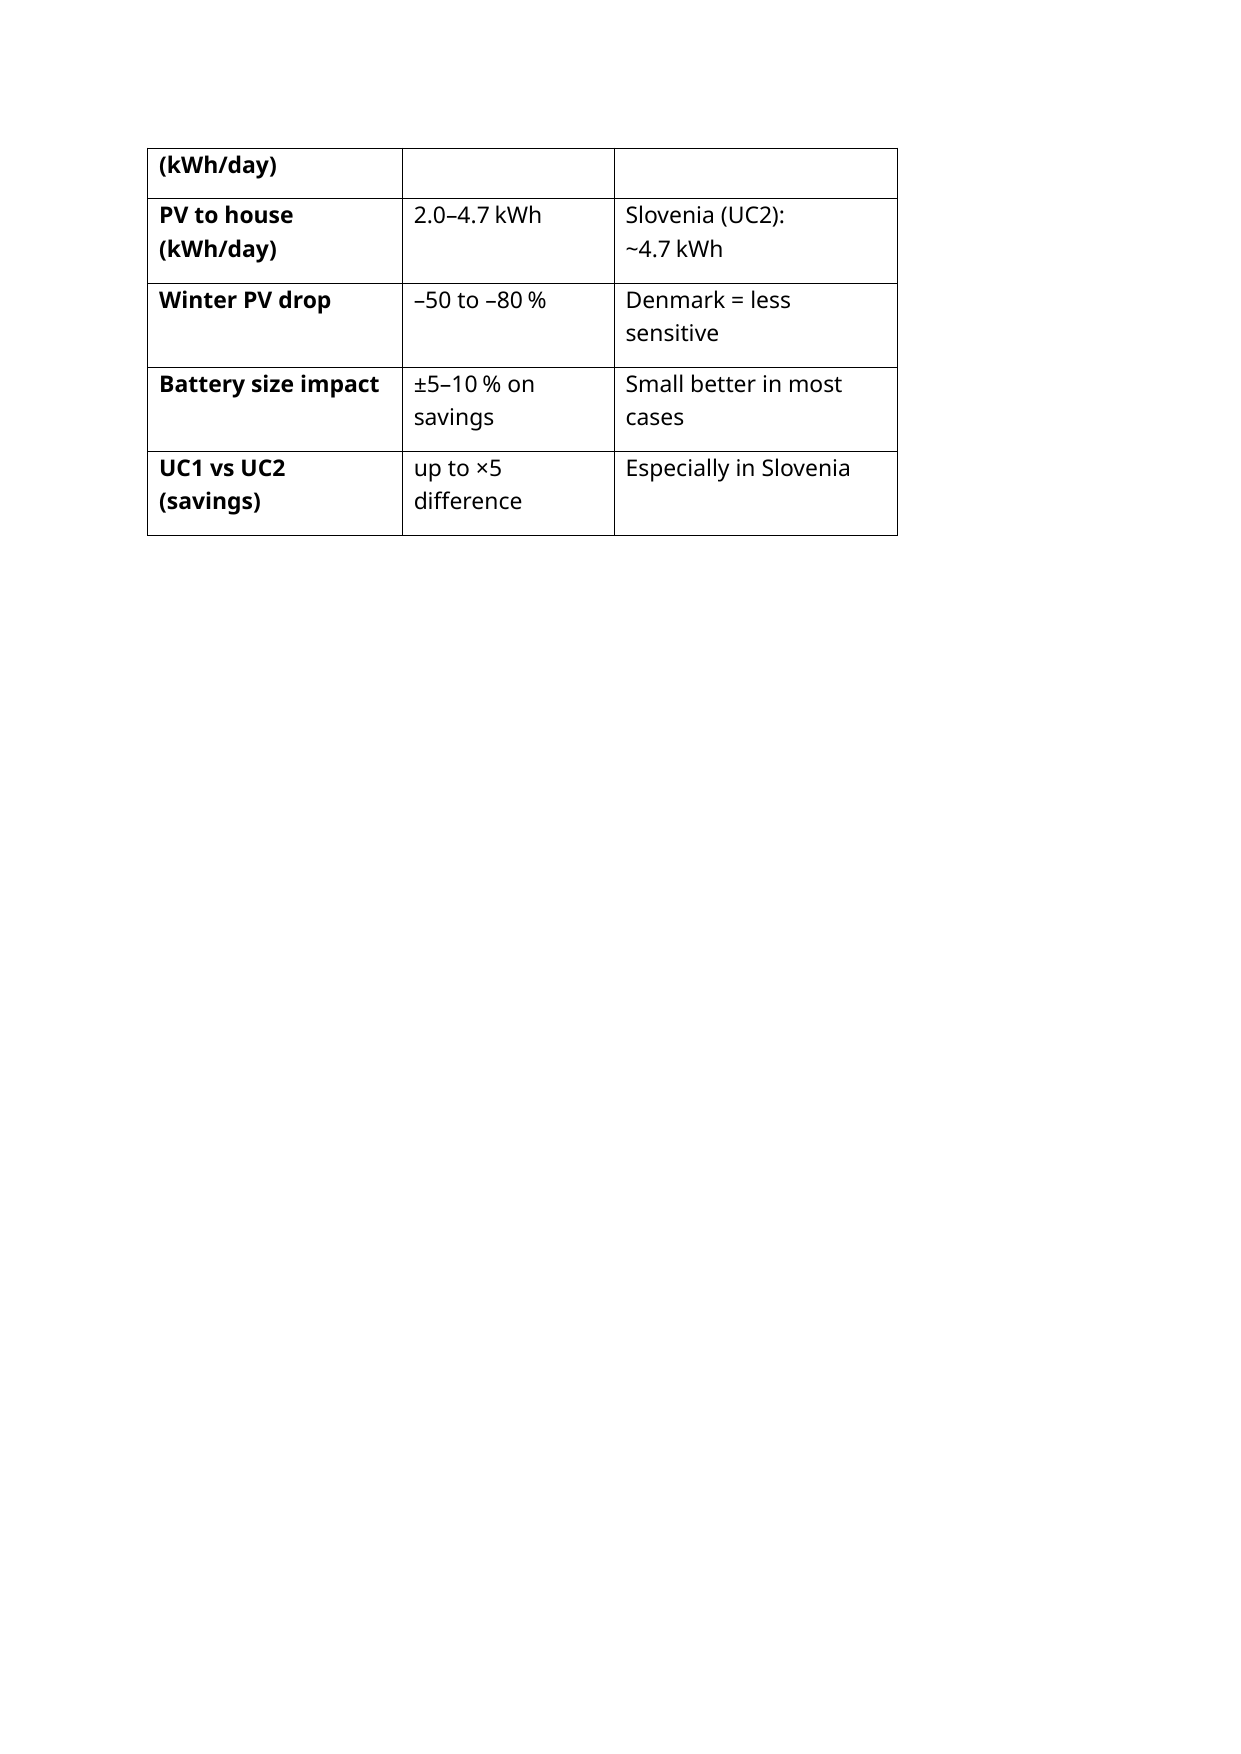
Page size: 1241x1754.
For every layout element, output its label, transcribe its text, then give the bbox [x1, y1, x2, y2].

table_cell Battery size impact [148, 368, 402, 451]
table_cell Especially in Slovenia [615, 452, 897, 535]
table_cell [615, 149, 897, 198]
table_cell UC1 vs UC2 (savings) [148, 452, 402, 535]
table_cell (kWh/day) [148, 149, 402, 198]
table_cell Slovenia (UC2): ~4.7 kWh [615, 199, 897, 282]
table_cell PV to house (kWh/day) [148, 199, 402, 282]
table_cell Small better in most cases [615, 368, 897, 451]
table_cell 2.0–4.7 kWh [403, 199, 614, 282]
table_cell –50 to –80 % [403, 284, 614, 367]
table_cell [403, 149, 614, 198]
table_cell Winter PV drop [148, 284, 402, 367]
table_cell Denmark = less sensitive [615, 284, 897, 367]
table_cell ±5–10 % on savings [403, 368, 614, 451]
table_cell up to ×5 difference [403, 452, 614, 535]
